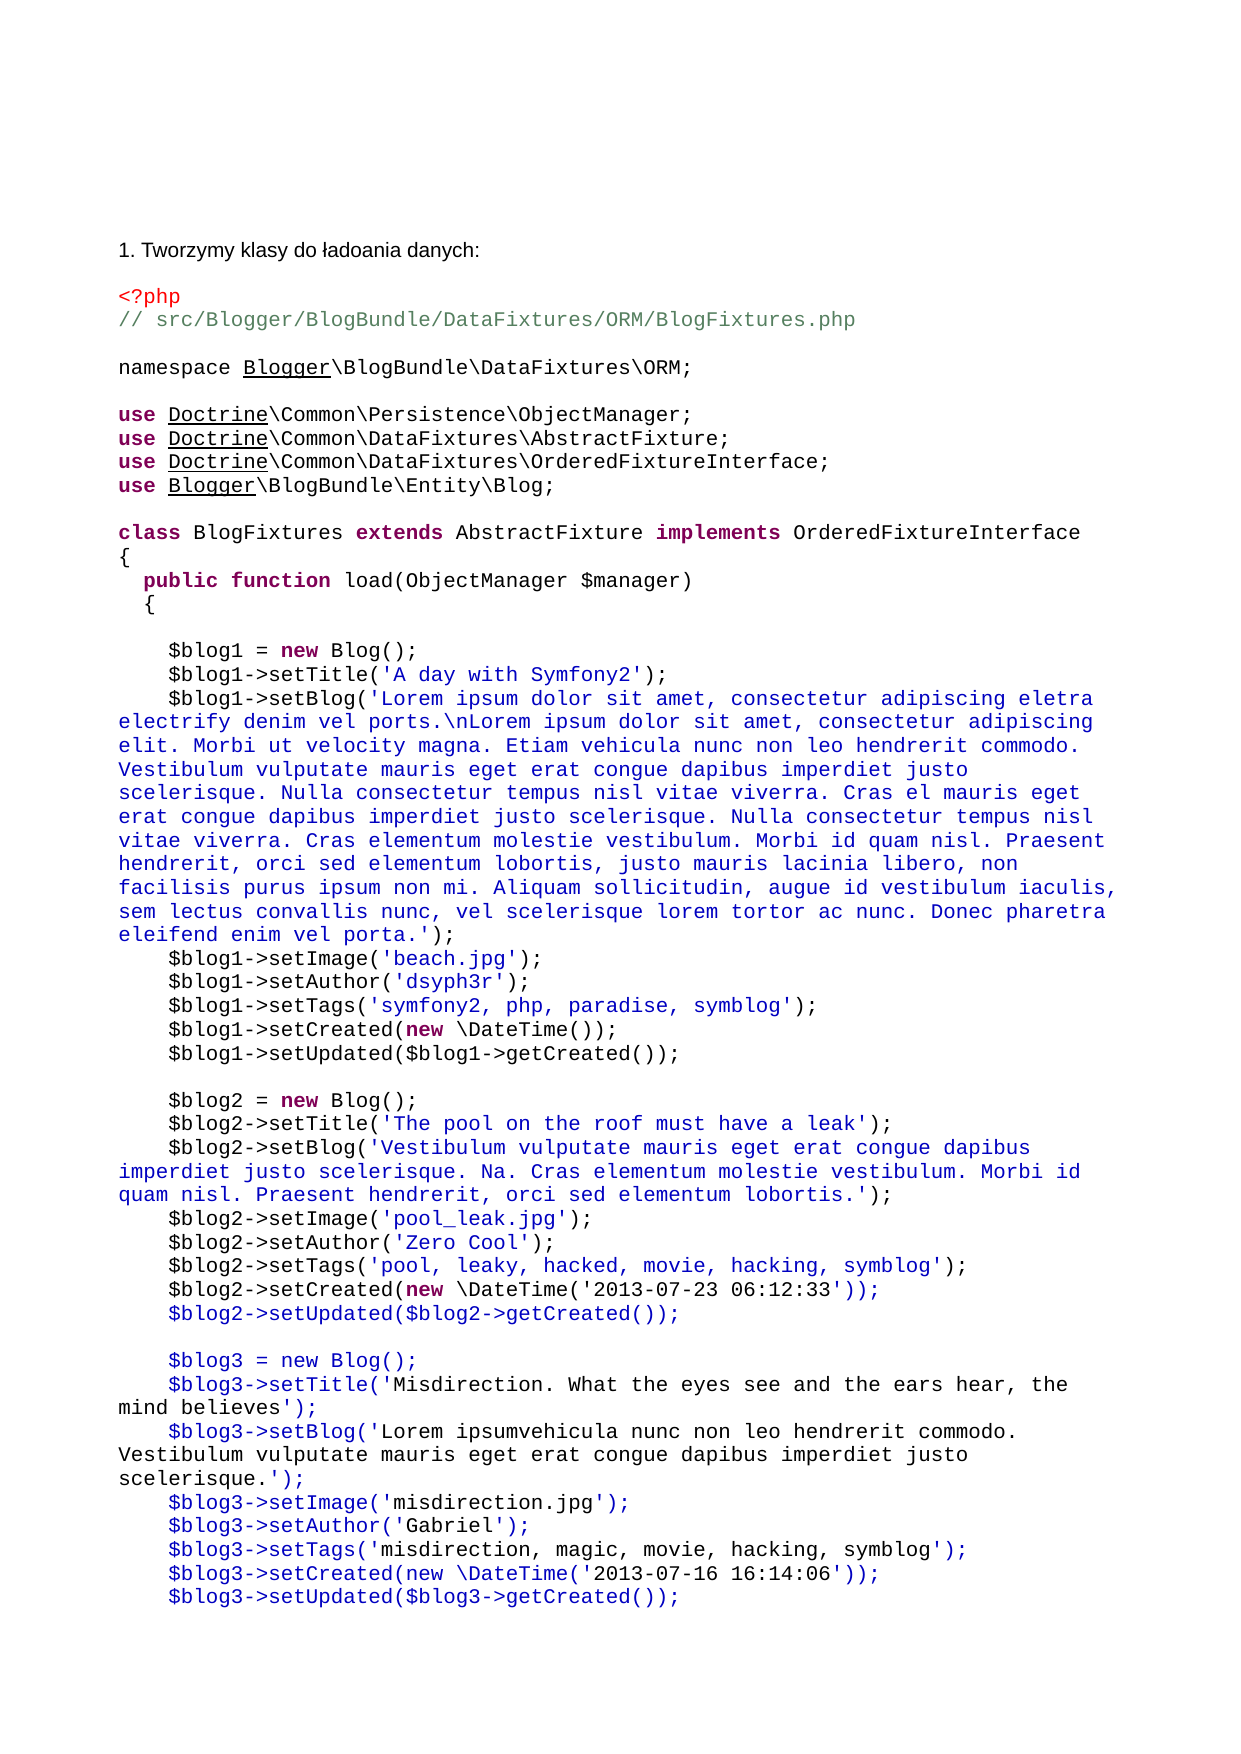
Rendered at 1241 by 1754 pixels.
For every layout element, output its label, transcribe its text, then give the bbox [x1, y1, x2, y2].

text $blog3 = new Blog(); [118, 1350, 1122, 1373]
text $blog2->setCreated(new \DateTime('2013-07-23 06:12:33')); [118, 1279, 1122, 1303]
text $blog3->setAuthor('Gabriel'); [118, 1515, 1122, 1539]
text $blog1->setTitle('A day with Symfony2'); [118, 664, 1122, 688]
text $blog2->setTags('pool, leaky, hacked, movie, hacking, symblog'); [118, 1255, 1122, 1279]
text $blog1 = new Blog(); [118, 641, 1122, 664]
text $blog2->setImage('pool_leak.jpg'); [118, 1208, 1122, 1232]
text $blog3->setTitle('Misdirection. What the eyes see and the ears hear, the mind believes'); [118, 1373, 1122, 1421]
text $blog3->setCreated(new \DateTime('2013-07-16 16:14:06')); [118, 1563, 1122, 1586]
text $blog3->setBlog('Lorem ipsumvehicula nunc non leo hendrerit commodo. Vestibulum vulputate mauris eget erat congue dapibus imperdiet justo scelerisque.'); [118, 1421, 1122, 1492]
text $blog2->setTitle('The pool on the roof must have a leak'); [118, 1113, 1122, 1137]
text $blog1->setBlog('Lorem ipsum dolor sit amet, consectetur adipiscing eletra electrify denim vel ports.\nLorem ipsum dolor sit amet, consectetur adipiscing elit. Morbi ut velocity magna. Etiam vehicula nunc non leo hendrerit commodo. Vestibulum vulputate mauris eget erat congue dapibus imperdiet justo scelerisque. Nulla consectetur tempus nisl vitae viverra. Cras el mauris eget erat congue dapibus imperdiet justo scelerisque. Nulla consectetur tempus nisl vitae viverra. Cras elementum molestie vestibulum. Morbi id quam nisl. Praesent hendrerit, orci sed elementum lobortis, justo mauris lacinia libero, non facilisis purus ipsum non mi. Aliquam sollicitudin, augue id vestibulum iaculis, sem lectus convallis nunc, vel scelerisque lorem tortor ac nunc. Donec pharetra eleifend enim vel porta.'); [118, 688, 1122, 948]
text class BlogFixtures extends AbstractFixture implements OrderedFixtureInterface [118, 522, 1122, 546]
text use Doctrine\Common\DataFixtures\AbstractFixture; [118, 428, 1122, 451]
text $blog3->setTags('misdirection, magic, movie, hacking, symblog'); [118, 1539, 1122, 1563]
text use Doctrine\Common\Persistence\ObjectManager; [118, 404, 1122, 428]
text // src/Blogger/BlogBundle/DataFixtures/ORM/BlogFixtures.php [118, 309, 1122, 333]
text 1. Tworzymy klasy do ładoania danych: [118, 238, 1122, 262]
text <?php [118, 286, 1122, 309]
text $blog2->setAuthor('Zero Cool'); [118, 1232, 1122, 1255]
text { [118, 593, 1122, 617]
text $blog1->setTags('symfony2, php, paradise, symblog'); [118, 995, 1122, 1019]
text use Doctrine\Common\DataFixtures\OrderedFixtureInterface; [118, 451, 1122, 475]
text $blog1->setImage('beach.jpg'); [118, 948, 1122, 972]
text namespace Blogger\BlogBundle\DataFixtures\ORM; [118, 357, 1122, 380]
text { [118, 546, 1122, 569]
text $blog1->setCreated(new \DateTime()); [118, 1019, 1122, 1042]
text public function load(ObjectManager $manager) [118, 569, 1122, 593]
text $blog2->setUpdated($blog2->getCreated()); [118, 1303, 1122, 1326]
text $blog3->setImage('misdirection.jpg'); [118, 1492, 1122, 1515]
text $blog2 = new Blog(); [118, 1090, 1122, 1113]
text $blog1->setUpdated($blog1->getCreated()); [118, 1042, 1122, 1066]
text $blog1->setAuthor('dsyph3r'); [118, 972, 1122, 995]
text $blog2->setBlog('Vestibulum vulputate mauris eget erat congue dapibus imperdiet justo scelerisque. Na. Cras elementum molestie vestibulum. Morbi id quam nisl. Praesent hendrerit, orci sed elementum lobortis.'); [118, 1137, 1122, 1208]
text $blog3->setUpdated($blog3->getCreated()); [118, 1586, 1122, 1610]
text use Blogger\BlogBundle\Entity\Blog; [118, 475, 1122, 499]
